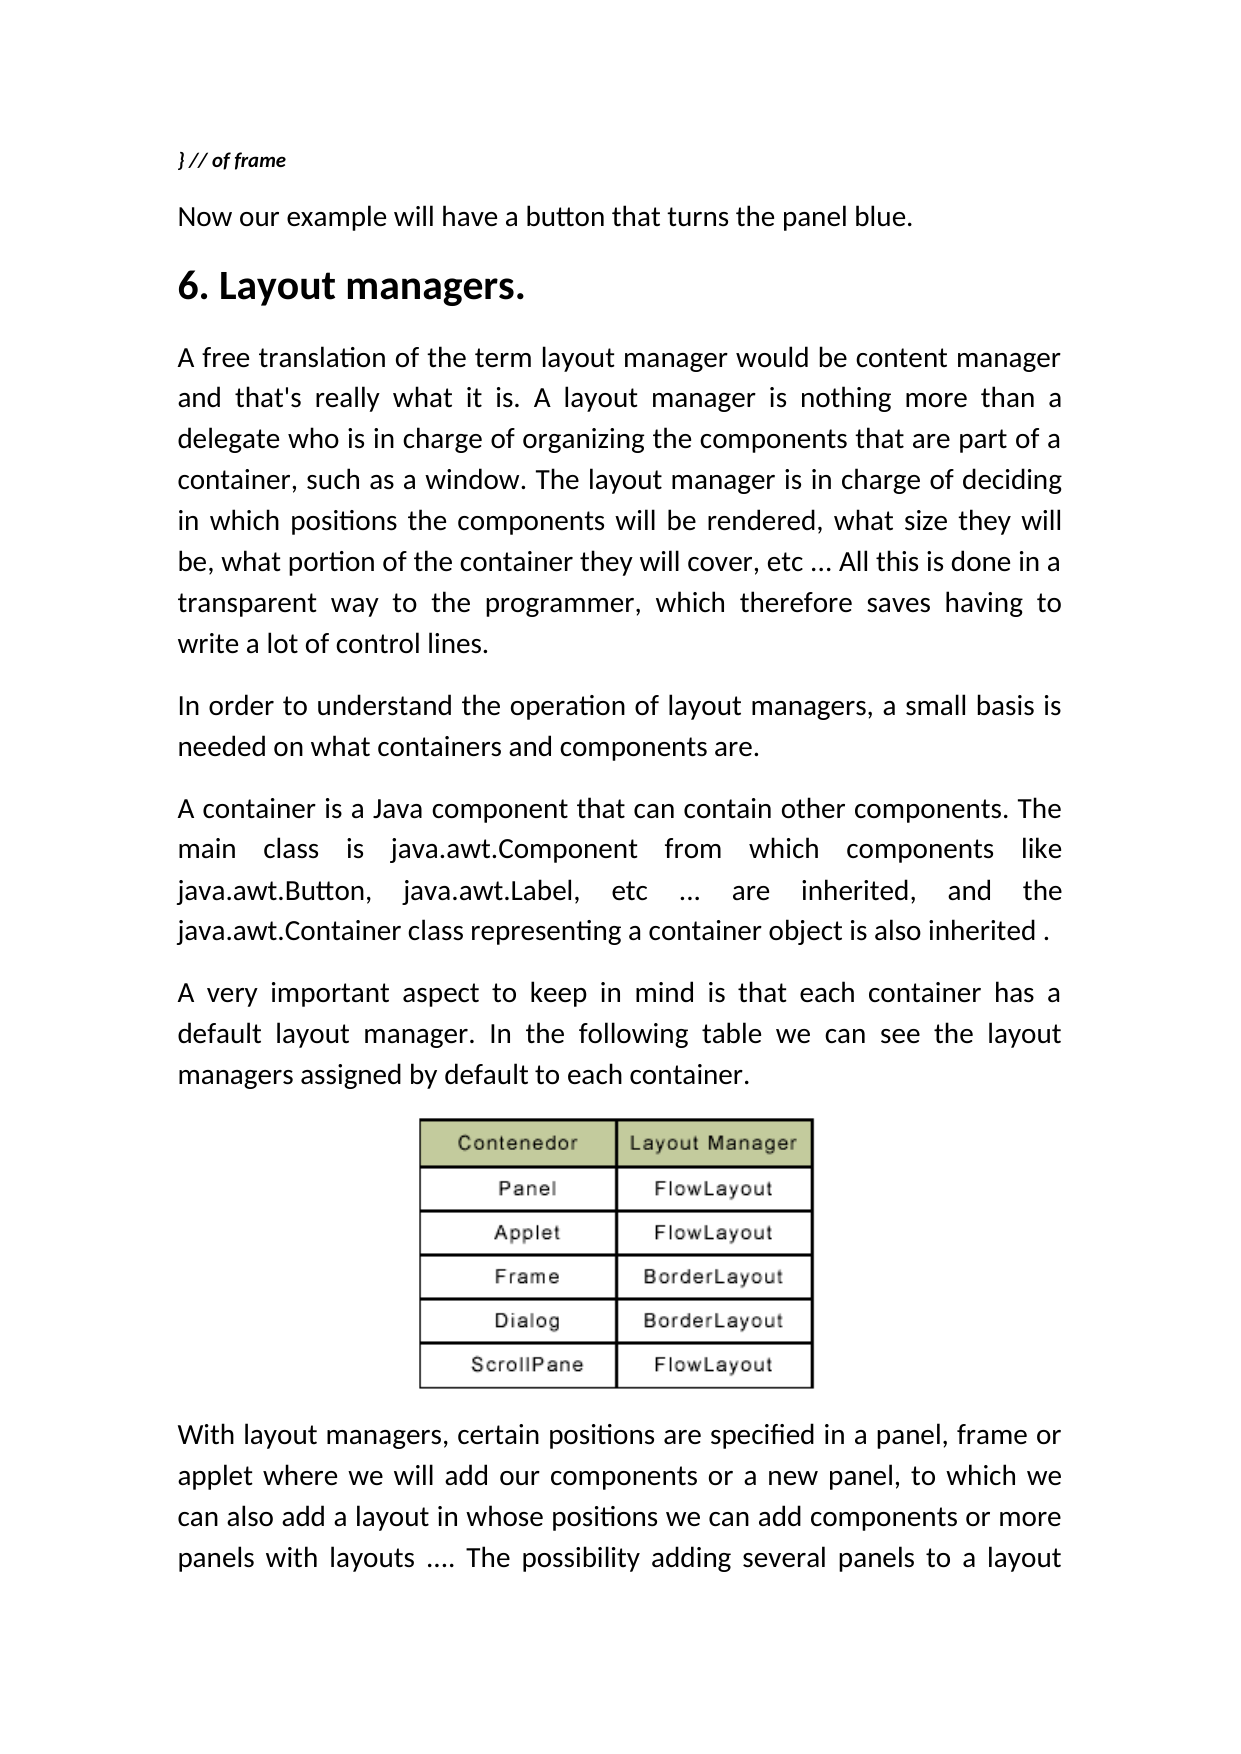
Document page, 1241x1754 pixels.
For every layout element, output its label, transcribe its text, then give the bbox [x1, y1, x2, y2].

text } // of frame [177, 148, 1063, 173]
text With layout managers, certain positions are specified in a panel, frame or applet where we will add our components or a new panel, to which we can also add a layout in whose positions we can add components or more panels with layouts .... The possibility adding several panels to a layout [177, 1416, 1063, 1574]
picture [418, 1117, 822, 1392]
text In order to understand the operation of layout managers, a small basis is needed on what containers and components are. [177, 687, 1063, 763]
text Now our example will have a button that turns the panel blue. [177, 198, 1063, 233]
text A container is a Java component that can contain other components. The main class is java.awt.Component from which components like java.awt.Button, java.awt.Label, etc ... are inherited, and the java.awt.Container class representing a container object is also inherited . [177, 790, 1063, 948]
text 6. Layout managers. [177, 259, 1063, 310]
text A very important aspect to keep in mind is that each container has a default layout manager. In the following table we can see the layout managers assigned by default to each container. [177, 974, 1063, 1092]
text A free translation of the term layout manager would be content manager and that's really what it is. A layout manager is nothing more than a delegate who is in charge of organizing the components that are part of a container, such as a window. The layout manager is in charge of deciding in which positions the components will be rendered, what size they will be, what portion of the container they will cover, etc ... All this is done in a transparent way to the programmer, which therefore saves having to write a lot of control lines. [177, 339, 1063, 661]
